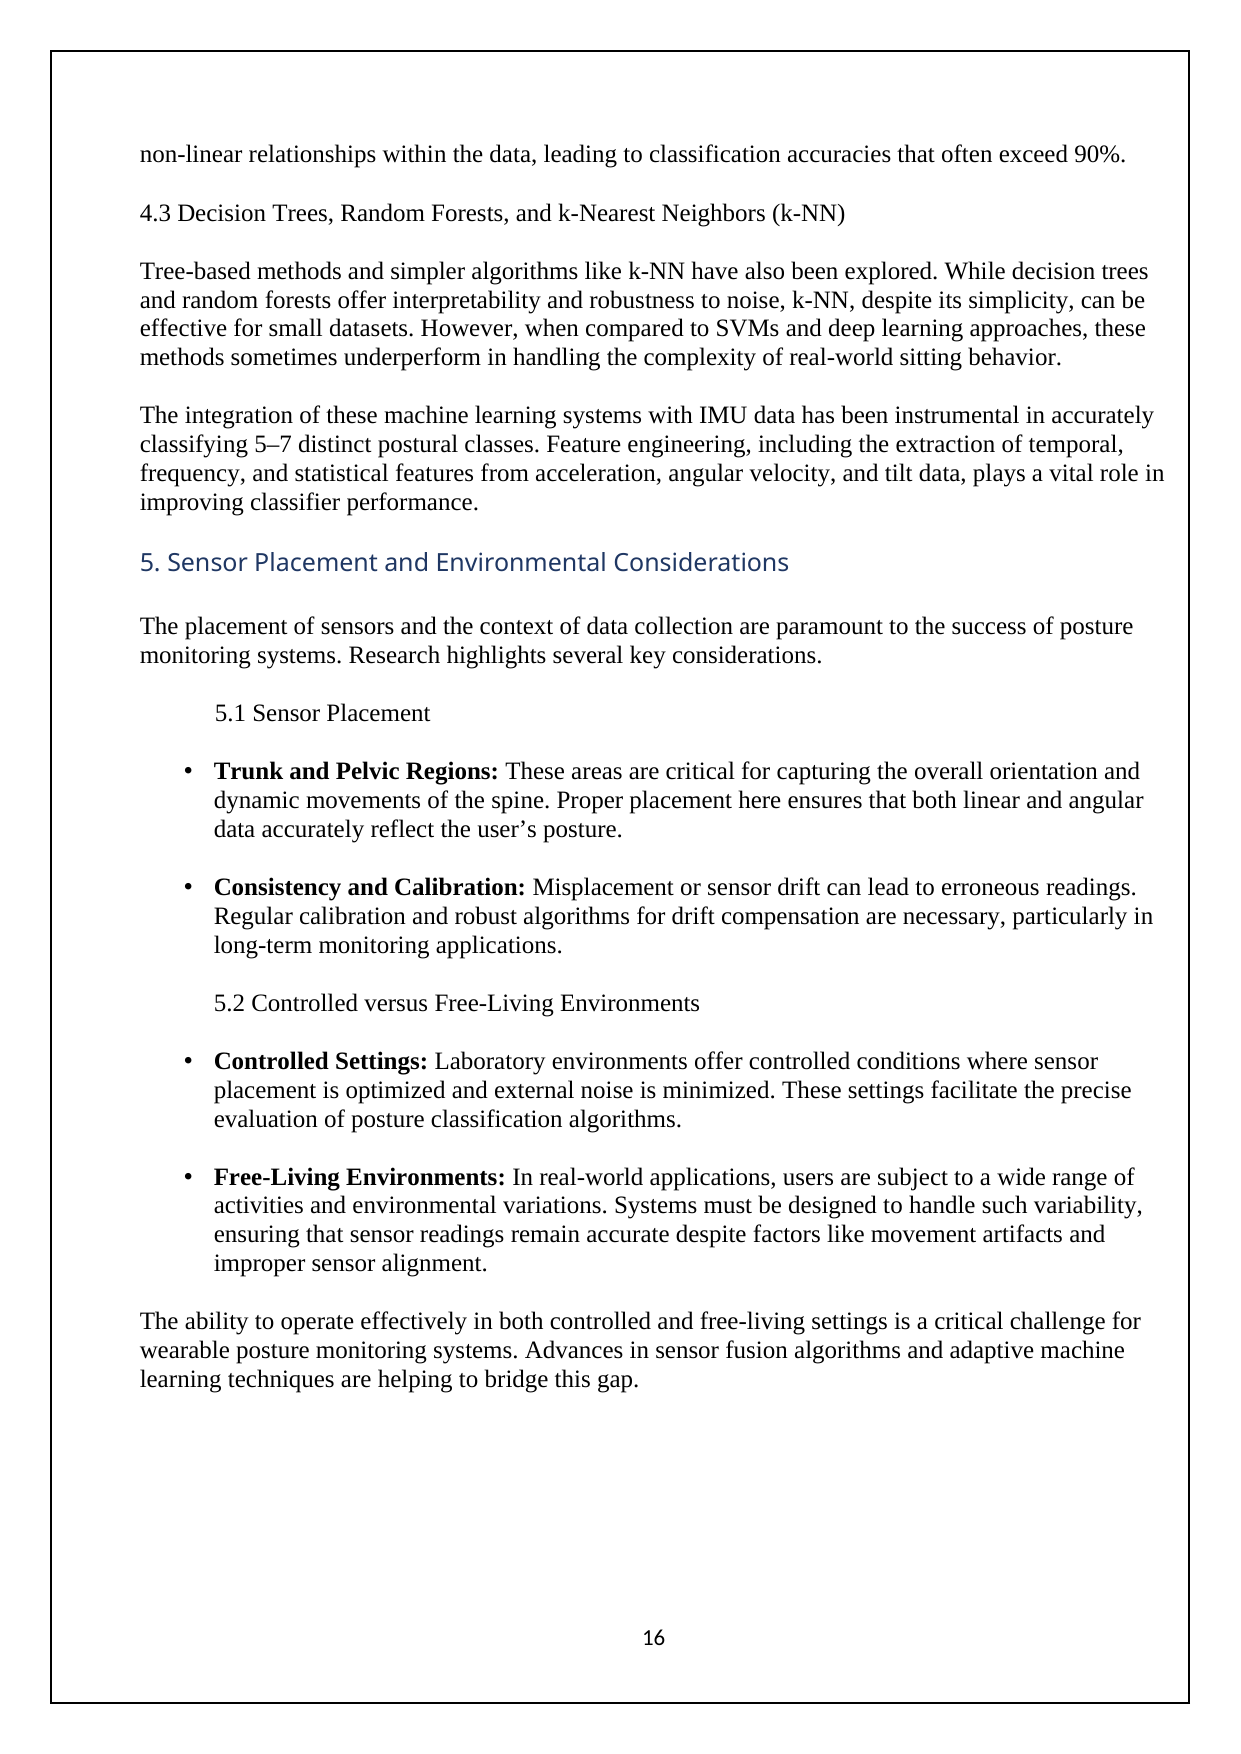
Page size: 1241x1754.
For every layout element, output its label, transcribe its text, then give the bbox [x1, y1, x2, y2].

list Trunk and Pelvic Regions: These areas are critical for capturing the overall orientation and dynamic movements of the spine. Proper placement here ensures that both linear and angular data accurately reflect the user’s posture. [184, 756, 1167, 843]
subtitle 5. Sensor Placement and Environmental Considerations [139, 545, 1167, 579]
list Controlled Settings: Laboratory environments offer controlled conditions where sensor placement is optimized and external noise is minimized. These settings facilitate the precise evaluation of posture classification algorithms. [184, 1046, 1167, 1132]
text Tree-based methods and simpler algorithms like k-NN have also been explored. While decision trees and random forests offer interpretability and robustness to noise, k-NN, despite its simplicity, can be effective for small datasets. However, when compared to SVMs and deep learning approaches, these methods sometimes underperform in handling the complexity of real-world sitting behavior. [139, 256, 1167, 371]
list 5.2 Controlled versus Free-Living Environments [184, 988, 1167, 1017]
text non-linear relationships within the data, leading to classification accuracies that often exceed 90%. [139, 139, 1167, 168]
text The ability to operate effectively in both controlled and free-living settings is a critical challenge for wearable posture monitoring systems. Advances in sensor fusion algorithms and adaptive machine learning techniques are helping to bridge this gap. [139, 1306, 1167, 1393]
list Free-Living Environments: In real-world applications, users are subject to a wide range of activities and environmental variations. Systems must be designed to handle such variability, ensuring that sensor readings remain accurate despite factors like movement artifacts and improper sensor alignment. [184, 1162, 1167, 1277]
text 4.3 Decision Trees, Random Forests, and k-Nearest Neighbors (k-NN) [139, 198, 1167, 227]
text The placement of sensors and the context of data collection are paramount to the success of posture monitoring systems. Research highlights several key considerations. [139, 611, 1167, 669]
text The integration of these machine learning systems with IMU data has been instrumental in accurately classifying 5–7 distinct postural classes. Feature engineering, including the extraction of temporal, frequency, and statistical features from acceleration, angular velocity, and tilt data, plays a vital role in improving classifier performance. [139, 401, 1167, 516]
text 5.1 Sensor Placement [139, 698, 1167, 727]
list Consistency and Calibration: Misplacement or sensor drift can lead to erroneous readings. Regular calibration and robust algorithms for drift compensation are necessary, particularly in long-term monitoring applications. [184, 872, 1167, 958]
